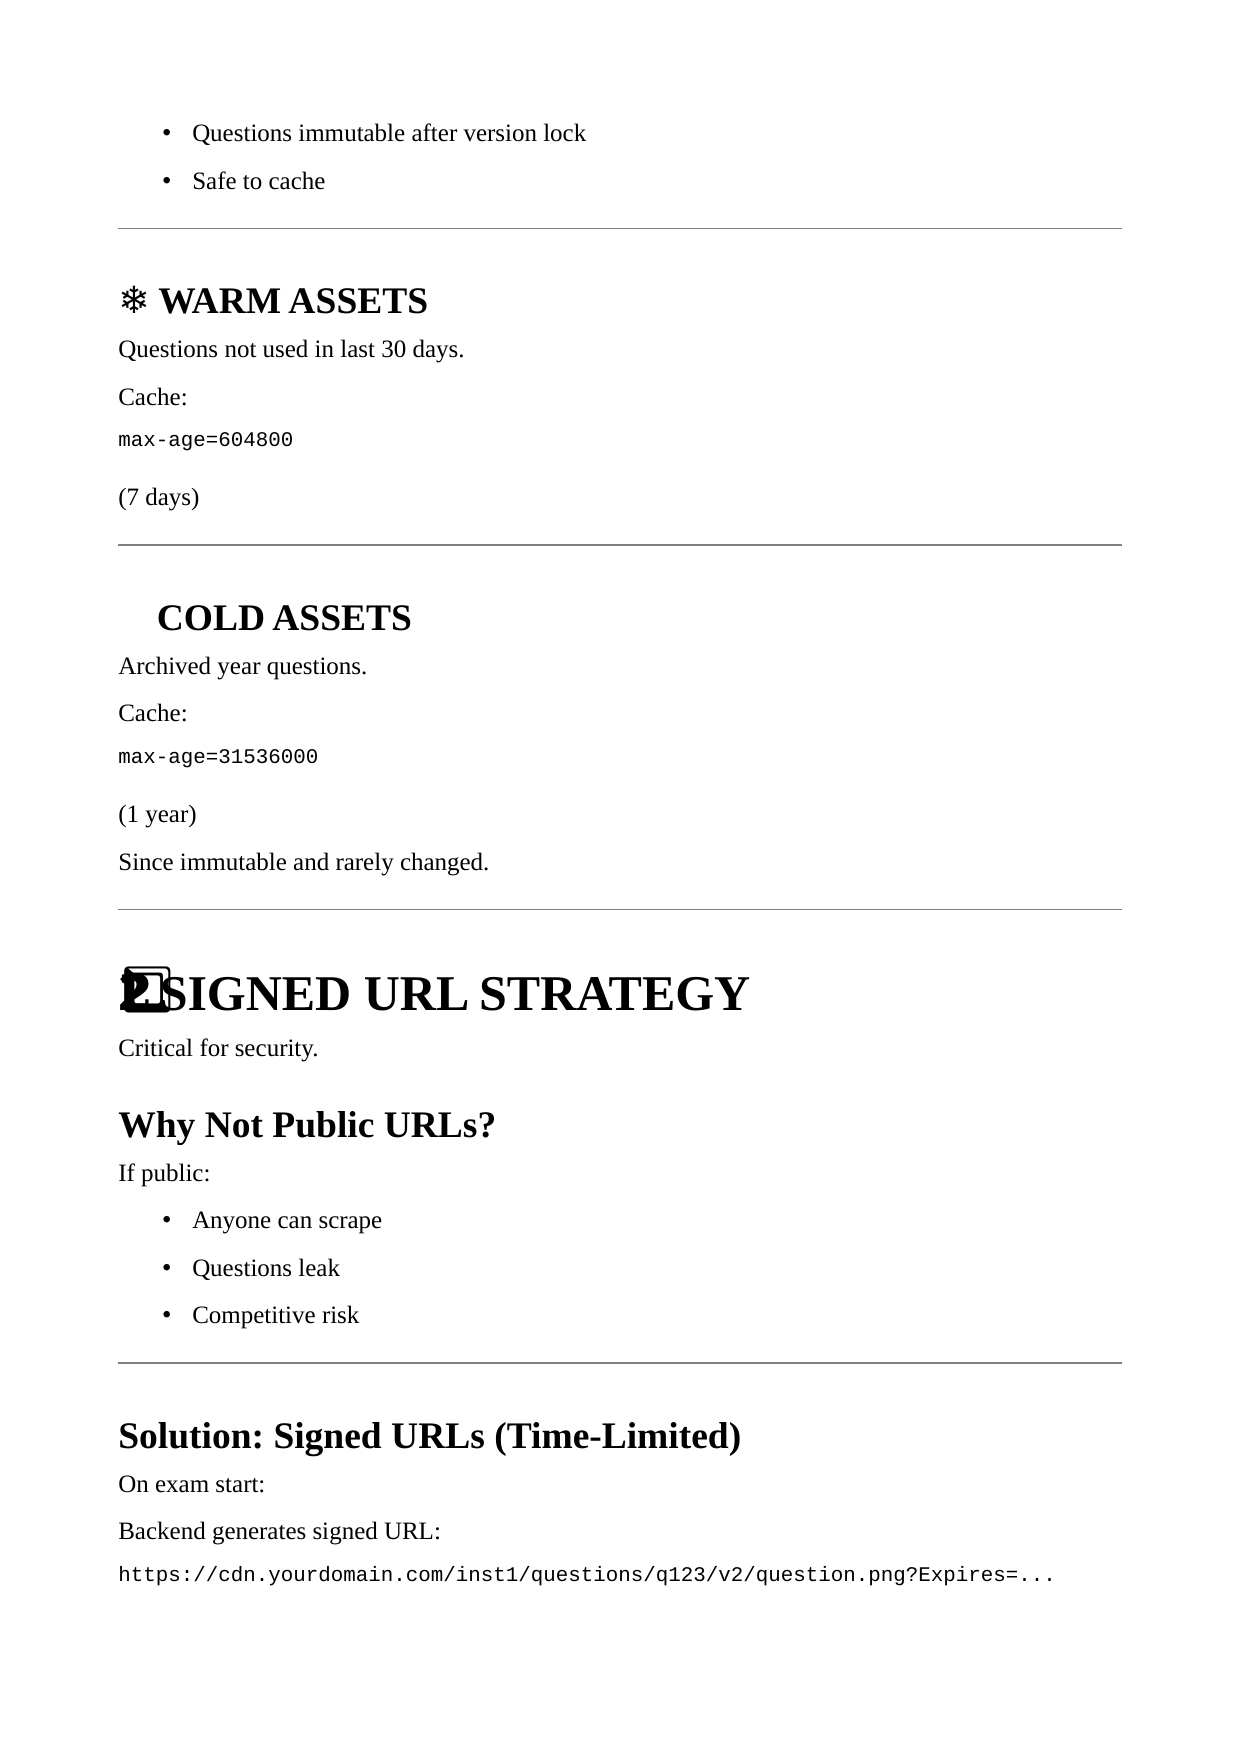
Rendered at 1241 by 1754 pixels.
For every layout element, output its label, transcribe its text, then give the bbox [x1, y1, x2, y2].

text Archived year questions. [118, 651, 1122, 679]
list Competitive risk [162, 1300, 1122, 1329]
text If public: [118, 1158, 1122, 1186]
text max-age=604800 [118, 429, 1122, 453]
text Backend generates signed URL: [118, 1516, 1122, 1545]
text Cache: [118, 382, 1122, 410]
text Questions not used in last 30 days. [118, 334, 1122, 363]
list Questions leak [162, 1253, 1122, 1282]
list Safe to cache [162, 166, 1122, 194]
text (1 year) [118, 799, 1122, 828]
list Questions immutable after version lock [162, 118, 1122, 147]
text On exam start: [118, 1469, 1122, 1497]
text Cache: [118, 698, 1122, 727]
text Critical for security. [118, 1033, 1122, 1062]
text Since immutable and rarely changed. [118, 847, 1122, 875]
text max-age=31536000 [118, 746, 1122, 769]
subtitle Solution: Signed URLs (Time-Limited) [118, 1413, 1122, 1456]
subtitle ❄️ WARM ASSETS [118, 278, 1122, 322]
text https://cdn.yourdomain.com/inst1/questions/q123/v2/question.png?Expires=... [118, 1564, 1122, 1588]
list Anyone can scrape [162, 1205, 1122, 1234]
subtitle 2️⃣ SIGNED URL STRATEGY [118, 963, 1122, 1021]
subtitle 🧊 COLD ASSETS [118, 595, 1122, 638]
text (7 days) [118, 482, 1122, 511]
subtitle Why Not Public URLs? [118, 1102, 1122, 1145]
